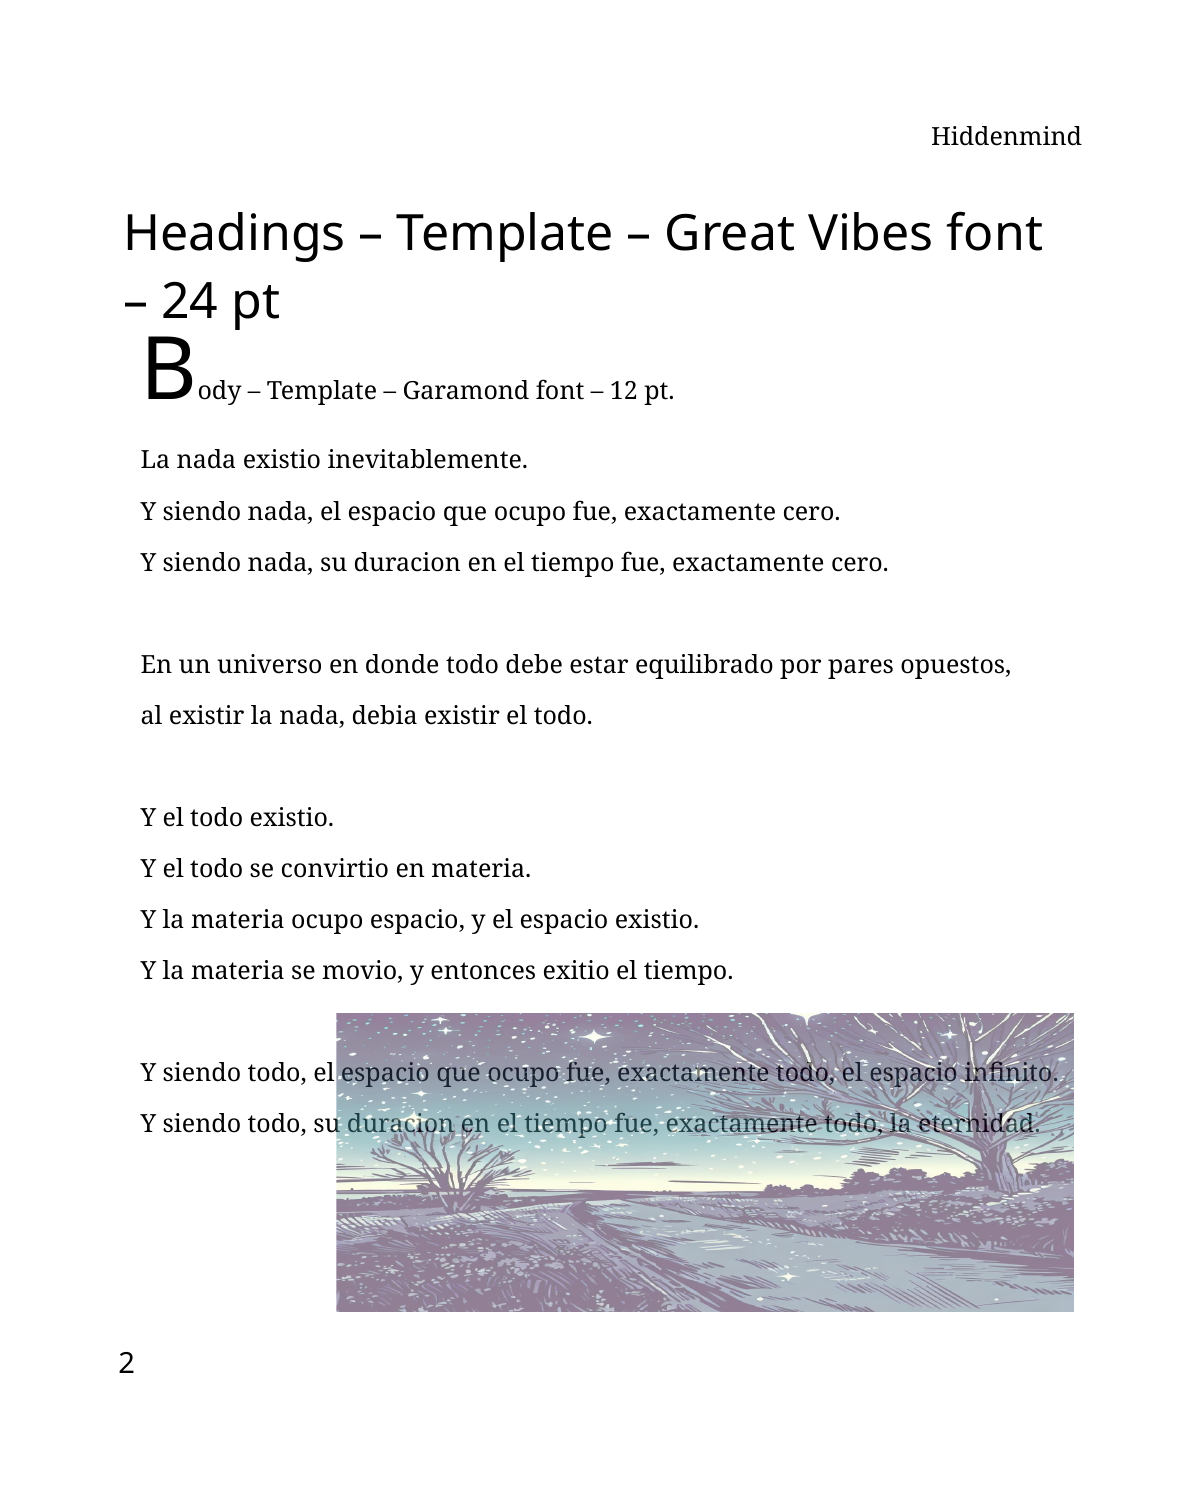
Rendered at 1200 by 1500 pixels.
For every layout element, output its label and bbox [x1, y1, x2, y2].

picture [468, 1067, 479, 1081]
picture [461, 1118, 472, 1132]
picture [954, 1118, 964, 1132]
picture [416, 1067, 428, 1081]
picture [941, 1118, 952, 1132]
picture [678, 1119, 692, 1132]
picture [718, 1067, 729, 1081]
picture [452, 1068, 466, 1081]
picture [514, 1068, 528, 1081]
picture [475, 1118, 489, 1132]
picture [775, 1065, 783, 1081]
picture [982, 1119, 989, 1132]
picture [404, 1118, 414, 1132]
picture [1019, 1113, 1033, 1132]
picture [965, 1068, 972, 1081]
picture [681, 1067, 693, 1081]
picture [815, 1067, 827, 1081]
picture [848, 1113, 862, 1132]
picture [416, 1119, 423, 1132]
picture [743, 1118, 765, 1132]
picture [594, 1118, 606, 1132]
picture [729, 1118, 741, 1132]
picture [578, 1118, 592, 1138]
picture [757, 1067, 768, 1081]
picture [855, 1062, 862, 1081]
picture [863, 1118, 875, 1132]
picture [732, 1067, 746, 1081]
picture [931, 1116, 939, 1132]
picture [396, 1067, 406, 1081]
picture [910, 1067, 922, 1081]
picture [767, 1118, 778, 1132]
picture [695, 1067, 717, 1081]
picture [497, 1118, 508, 1132]
picture [989, 1062, 1004, 1081]
picture [800, 1062, 814, 1081]
picture [363, 1119, 377, 1132]
picture [936, 1068, 943, 1081]
picture [666, 1118, 677, 1132]
picture [546, 1067, 558, 1081]
picture [408, 1068, 415, 1081]
picture [390, 1118, 402, 1132]
picture [381, 1067, 393, 1081]
picture [795, 1116, 803, 1132]
picture [842, 1067, 853, 1081]
picture [439, 1118, 453, 1132]
picture [747, 1065, 755, 1081]
picture [424, 1118, 436, 1132]
picture [510, 1113, 517, 1132]
picture [379, 1118, 389, 1132]
picture [630, 1068, 644, 1081]
picture [780, 1118, 794, 1132]
picture [1029, 1065, 1037, 1081]
picture [542, 1118, 553, 1132]
picture [488, 1067, 500, 1081]
picture [640, 1118, 651, 1132]
picture [660, 1067, 670, 1081]
picture [618, 1067, 629, 1081]
picture [355, 1067, 364, 1081]
picture [555, 1118, 577, 1132]
picture [624, 1119, 638, 1132]
picture [719, 1116, 727, 1132]
picture [502, 1067, 512, 1081]
picture [615, 1113, 625, 1132]
picture [966, 1118, 980, 1132]
picture [694, 1118, 706, 1132]
picture [1006, 1118, 1018, 1132]
picture [889, 1113, 896, 1132]
picture [973, 1067, 987, 1081]
picture [924, 1067, 934, 1081]
picture [529, 1067, 543, 1087]
picture [919, 1118, 930, 1132]
picture [824, 1116, 832, 1132]
picture [870, 1067, 881, 1081]
picture [437, 1067, 451, 1087]
picture [990, 1113, 1004, 1132]
picture [1022, 1068, 1029, 1081]
picture [341, 1067, 352, 1081]
picture [534, 1119, 541, 1132]
picture [805, 1118, 816, 1132]
picture [883, 1067, 892, 1081]
picture [524, 1116, 532, 1132]
picture [785, 1067, 797, 1081]
picture [576, 1068, 590, 1081]
picture [567, 1062, 577, 1081]
picture [347, 1113, 361, 1132]
picture [671, 1065, 679, 1081]
picture [898, 1118, 910, 1132]
picture [1038, 1067, 1050, 1081]
picture [592, 1067, 603, 1081]
picture [365, 1067, 379, 1087]
picture [834, 1118, 846, 1132]
picture [708, 1118, 718, 1132]
picture [1006, 1067, 1020, 1081]
picture [944, 1067, 956, 1081]
picture [645, 1067, 657, 1081]
picture [893, 1067, 907, 1087]
